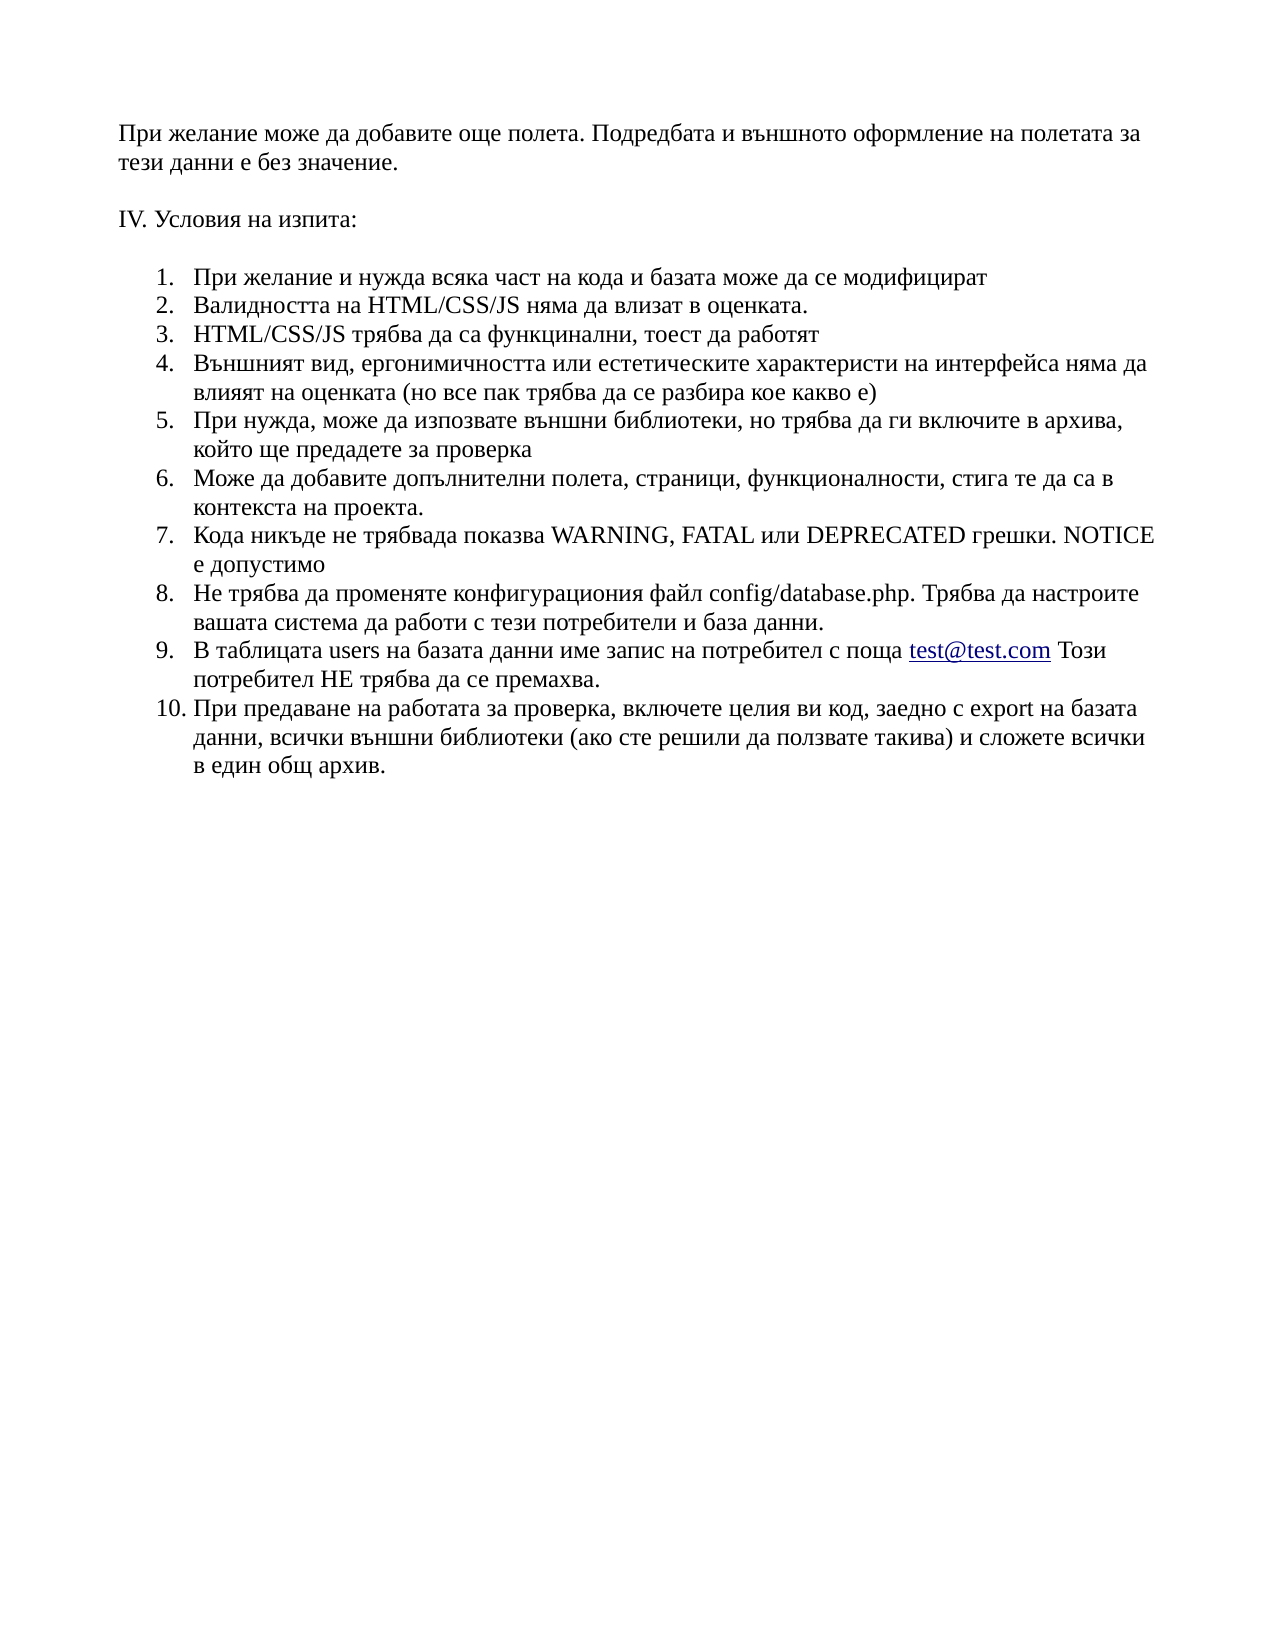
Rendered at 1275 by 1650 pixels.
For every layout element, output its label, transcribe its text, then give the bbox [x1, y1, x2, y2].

list В таблицата users на базата данни име запис на потребител с поща test@test.com Този потребител НЕ трябва да се премахва. [156, 636, 1157, 693]
list Може да добавите допълнителни полета, страници, функционалности, стига те да са в контекста на проекта. [156, 463, 1157, 521]
list При желание и нужда всяка част на кода и базата може да се модифицират [156, 262, 1157, 291]
text IV. Условия на изпита: [118, 204, 1157, 233]
list HTML/CSS/JS трябва да са функцинални, тоест да работят [156, 319, 1157, 348]
list Кода никъде не трябвада показва WARNING, FATAL или DEPRECATED грешки. NOTICE е допустимо [156, 521, 1157, 578]
text При желание може да добавите още полета. Подредбата и външното оформление на полетата за тези данни е без значение. [118, 118, 1157, 176]
list При нужда, може да изпозвате външни библиотеки, но трябва да ги включите в архива, който ще предадете за проверка [156, 406, 1157, 463]
list Външният вид, ергонимичността или естетическите характеристи на интерфейса няма да влияят на оценката (но все пак трябва да се разбира кое какво е) [156, 348, 1157, 406]
list Валидността на HTML/CSS/JS няма да влизат в оценката. [156, 291, 1157, 319]
list При предаване на работата за проверка, включете целия ви код, заедно с export на базата данни, всички външни библиотеки (ако сте решили да ползвате такива) и сложете всички в един общ архив. [156, 693, 1157, 779]
list Не трябва да променяте конфигурациония файл config/database.php. Трябва да настроите вашата система да работи с тези потребители и база данни. [156, 578, 1157, 636]
